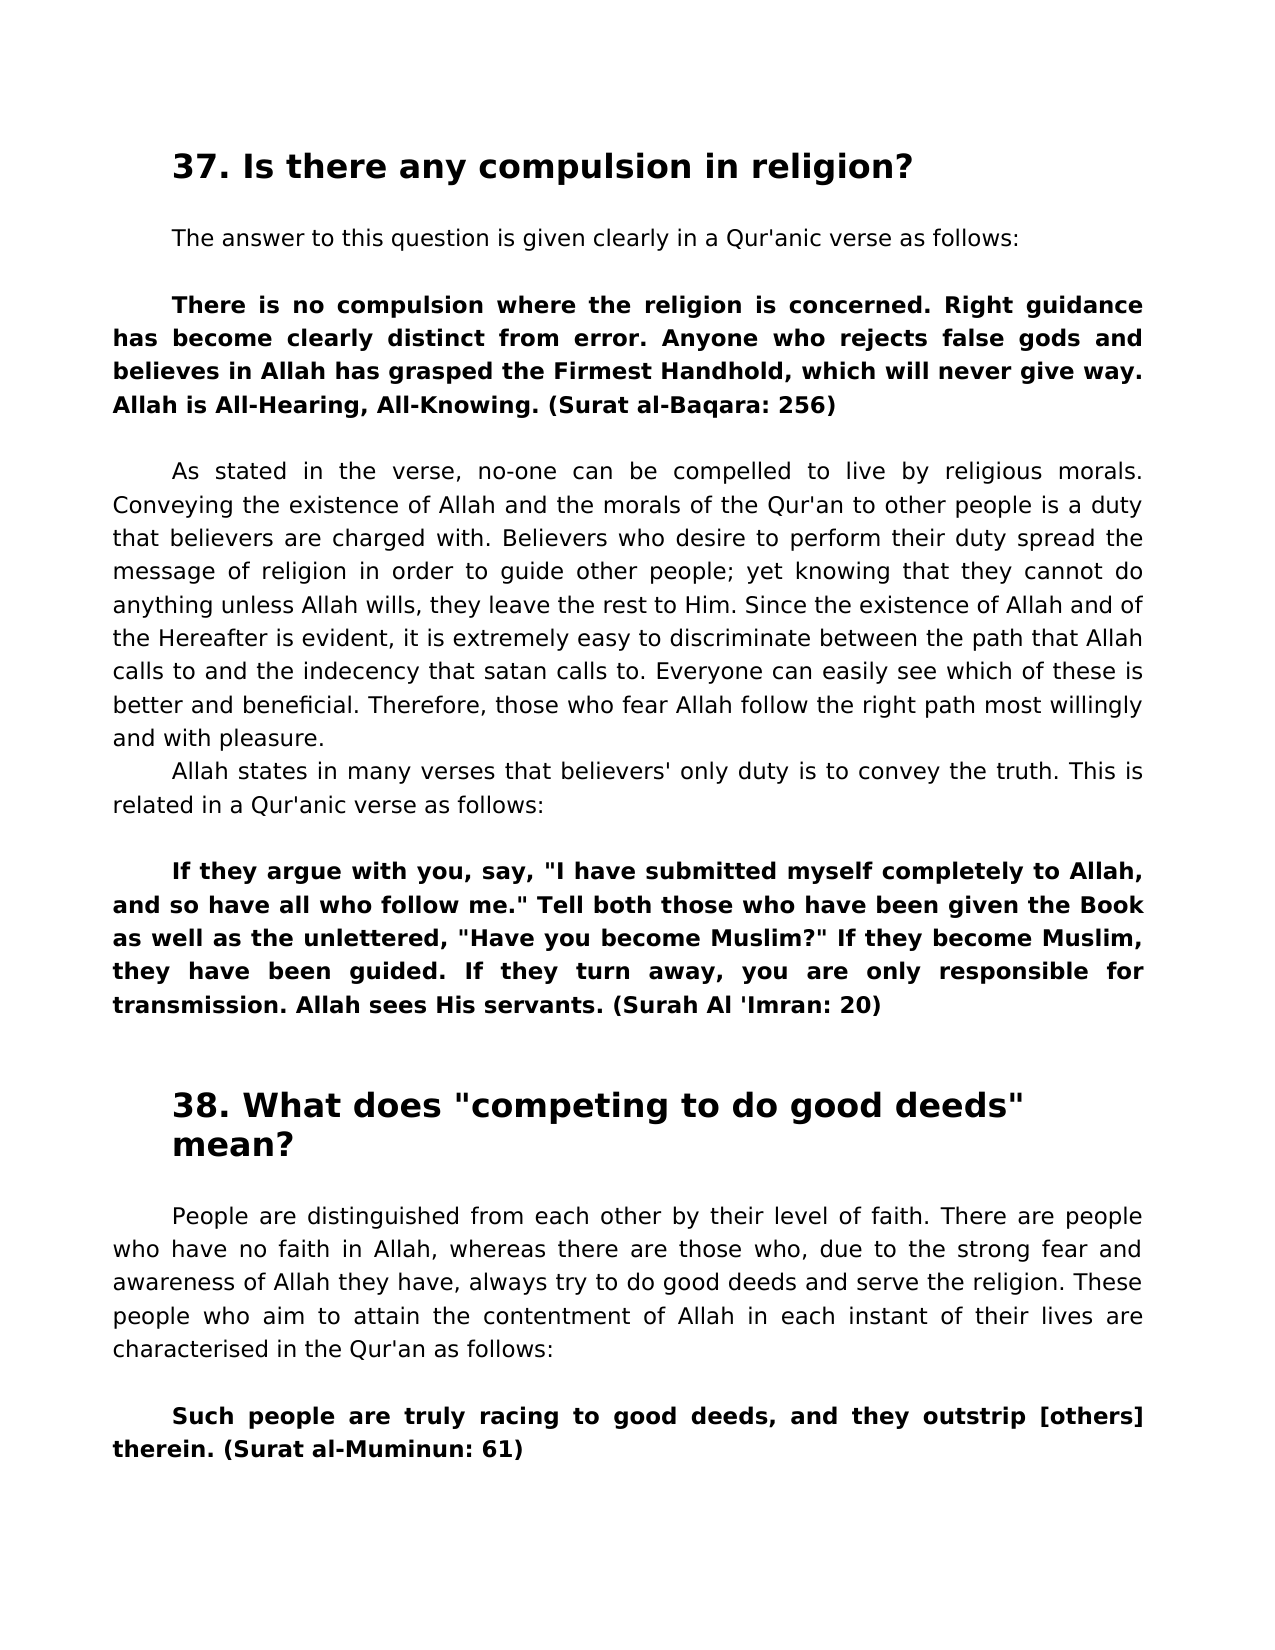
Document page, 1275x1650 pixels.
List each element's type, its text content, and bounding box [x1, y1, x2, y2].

text There is no compulsion where the religion is concerned. Right guidance has become clearly distinct from error. Anyone who rejects false gods and believes in Allah has grasped the Firmest Handhold, which will never give way. Allah is All-Hearing, All-Knowing. (Surat al-Baqara: 256) [112, 286, 1145, 420]
text As stated in the verse, no-one can be compelled to live by religious morals. Conveying the existence of Allah and the morals of the Qur'an to other people is a duty that believers are charged with. Believers who desire to perform their duty spread the message of religion in order to guide other people; yet knowing that they cannot do anything unless Allah wills, they leave the rest to Him. Since the existence of Allah and of the Hereafter is evident, it is extremely easy to discriminate between the path that Allah calls to and the indecency that satan calls to. Everyone can easily see which of these is better and beneficial. Therefore, those who fear Allah follow the right path most willingly and with pleasure. [112, 453, 1145, 753]
text 38. What does "competing to do good deeds" [112, 1086, 1145, 1125]
text mean? [112, 1125, 1145, 1164]
text Allah states in many verses that believers' only duty is to convey the truth. This is related in a Qur'anic verse as follows: [112, 753, 1145, 820]
text The answer to this question is given clearly in a Qur'anic verse as follows: [112, 220, 1145, 253]
text Such people are truly racing to good deeds, and they outstrip [others] therein. (Surat al-Muminun: 61) [112, 1397, 1145, 1464]
text 37. Is there any compulsion in religion? [112, 148, 1145, 186]
text People are distinguished from each other by their level of faith. There are people who have no faith in Allah, whereas there are those who, due to the strong fear and awareness of Allah they have, always try to do good deeds and serve the religion. These people who aim to attain the contentment of Allah in each instant of their lives are characterised in the Qur'an as follows: [112, 1197, 1145, 1364]
text If they argue with you, say, "I have submitted myself completely to Allah, and so have all who follow me." Tell both those who have been given the Book as well as the unlettered, "Have you become Muslim?" If they become Muslim, they have been guided. If they turn away, you are only responsible for transmission. Allah sees His servants. (Surah Al 'Imran: 20) [112, 853, 1145, 1020]
